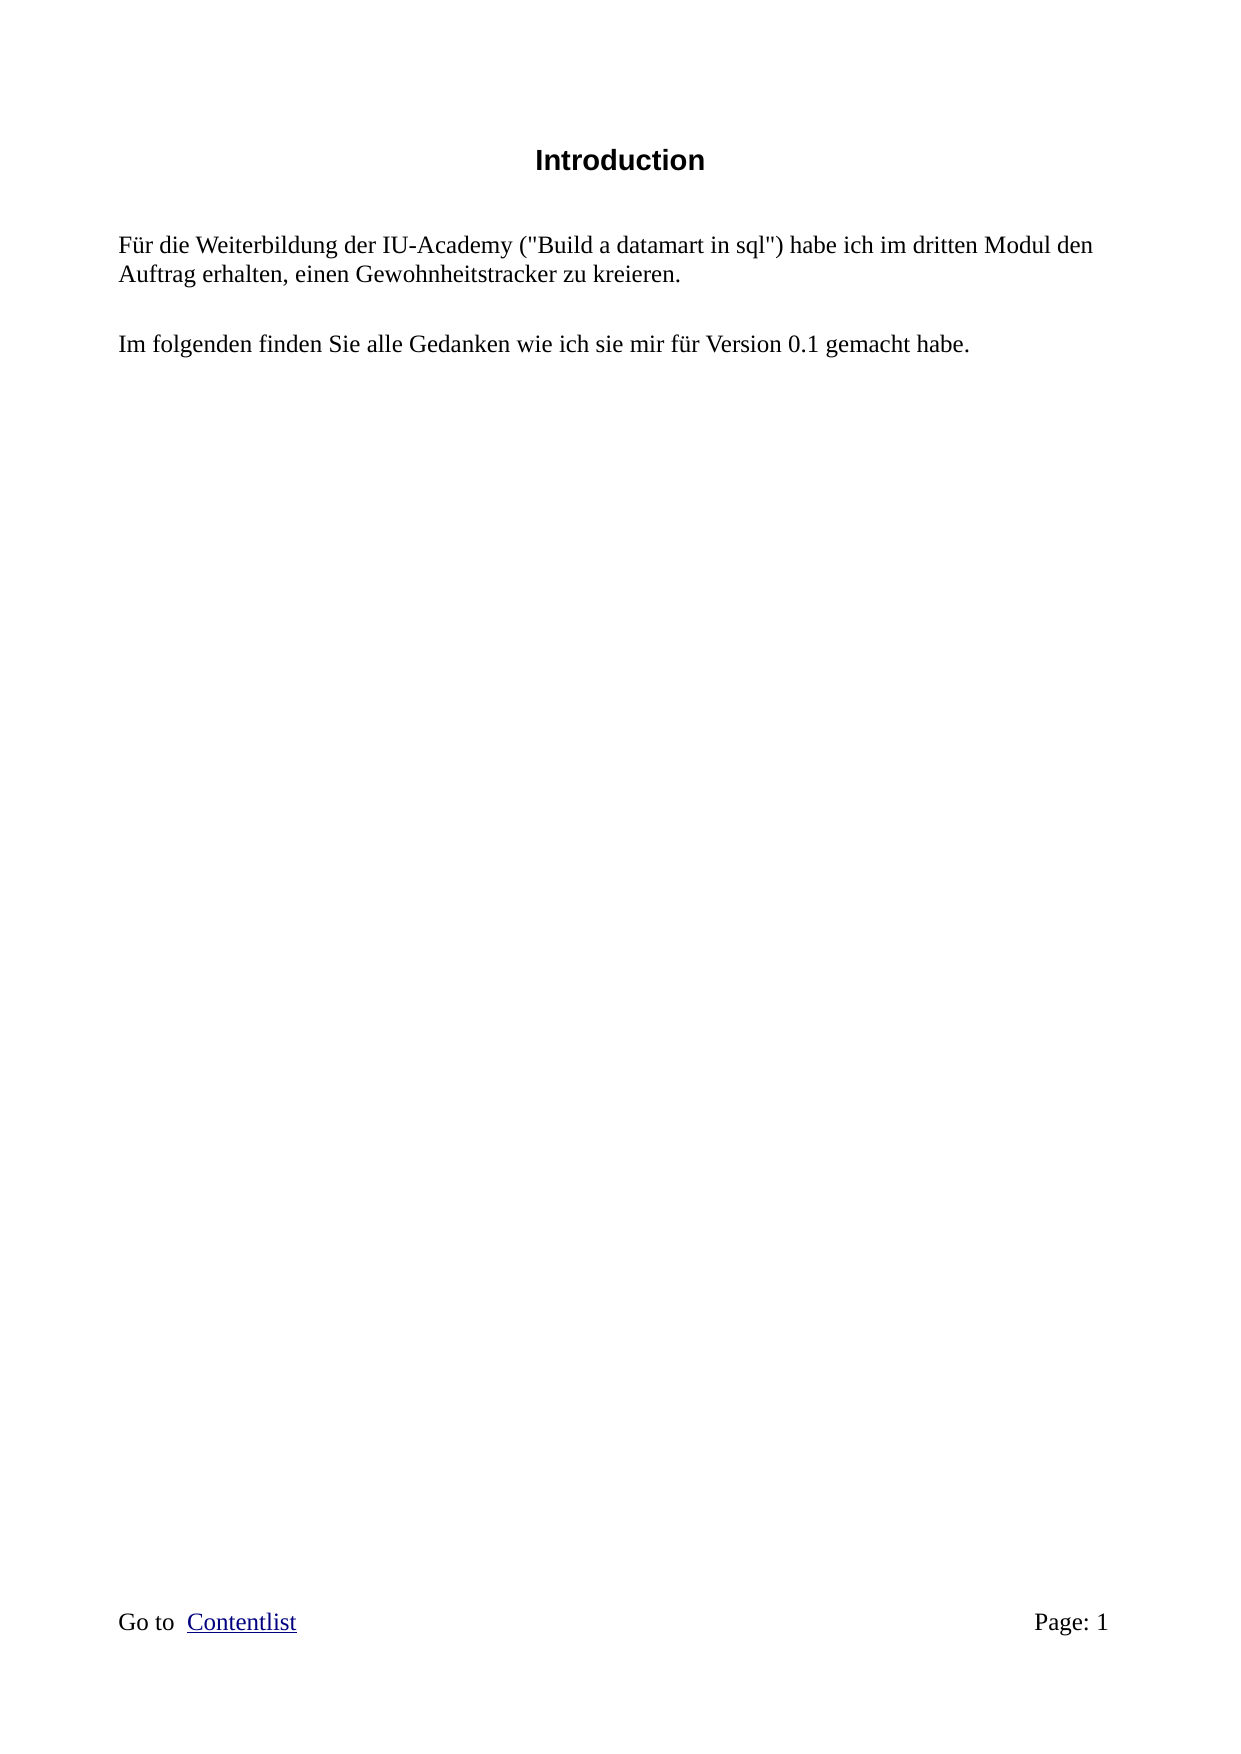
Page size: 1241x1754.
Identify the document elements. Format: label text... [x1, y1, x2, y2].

text Für die Weiterbildung der IU-Academy ("Build a datamart in sql") habe ich im dritten Modul den Auftrag erhalten, einen Gewohnheitstracker zu kreieren. [118, 230, 1122, 288]
subtitle Introduction [118, 143, 1122, 177]
text Im folgenden finden Sie alle Gedanken wie ich sie mir für Version 0.1 gemacht habe. [118, 300, 1122, 358]
